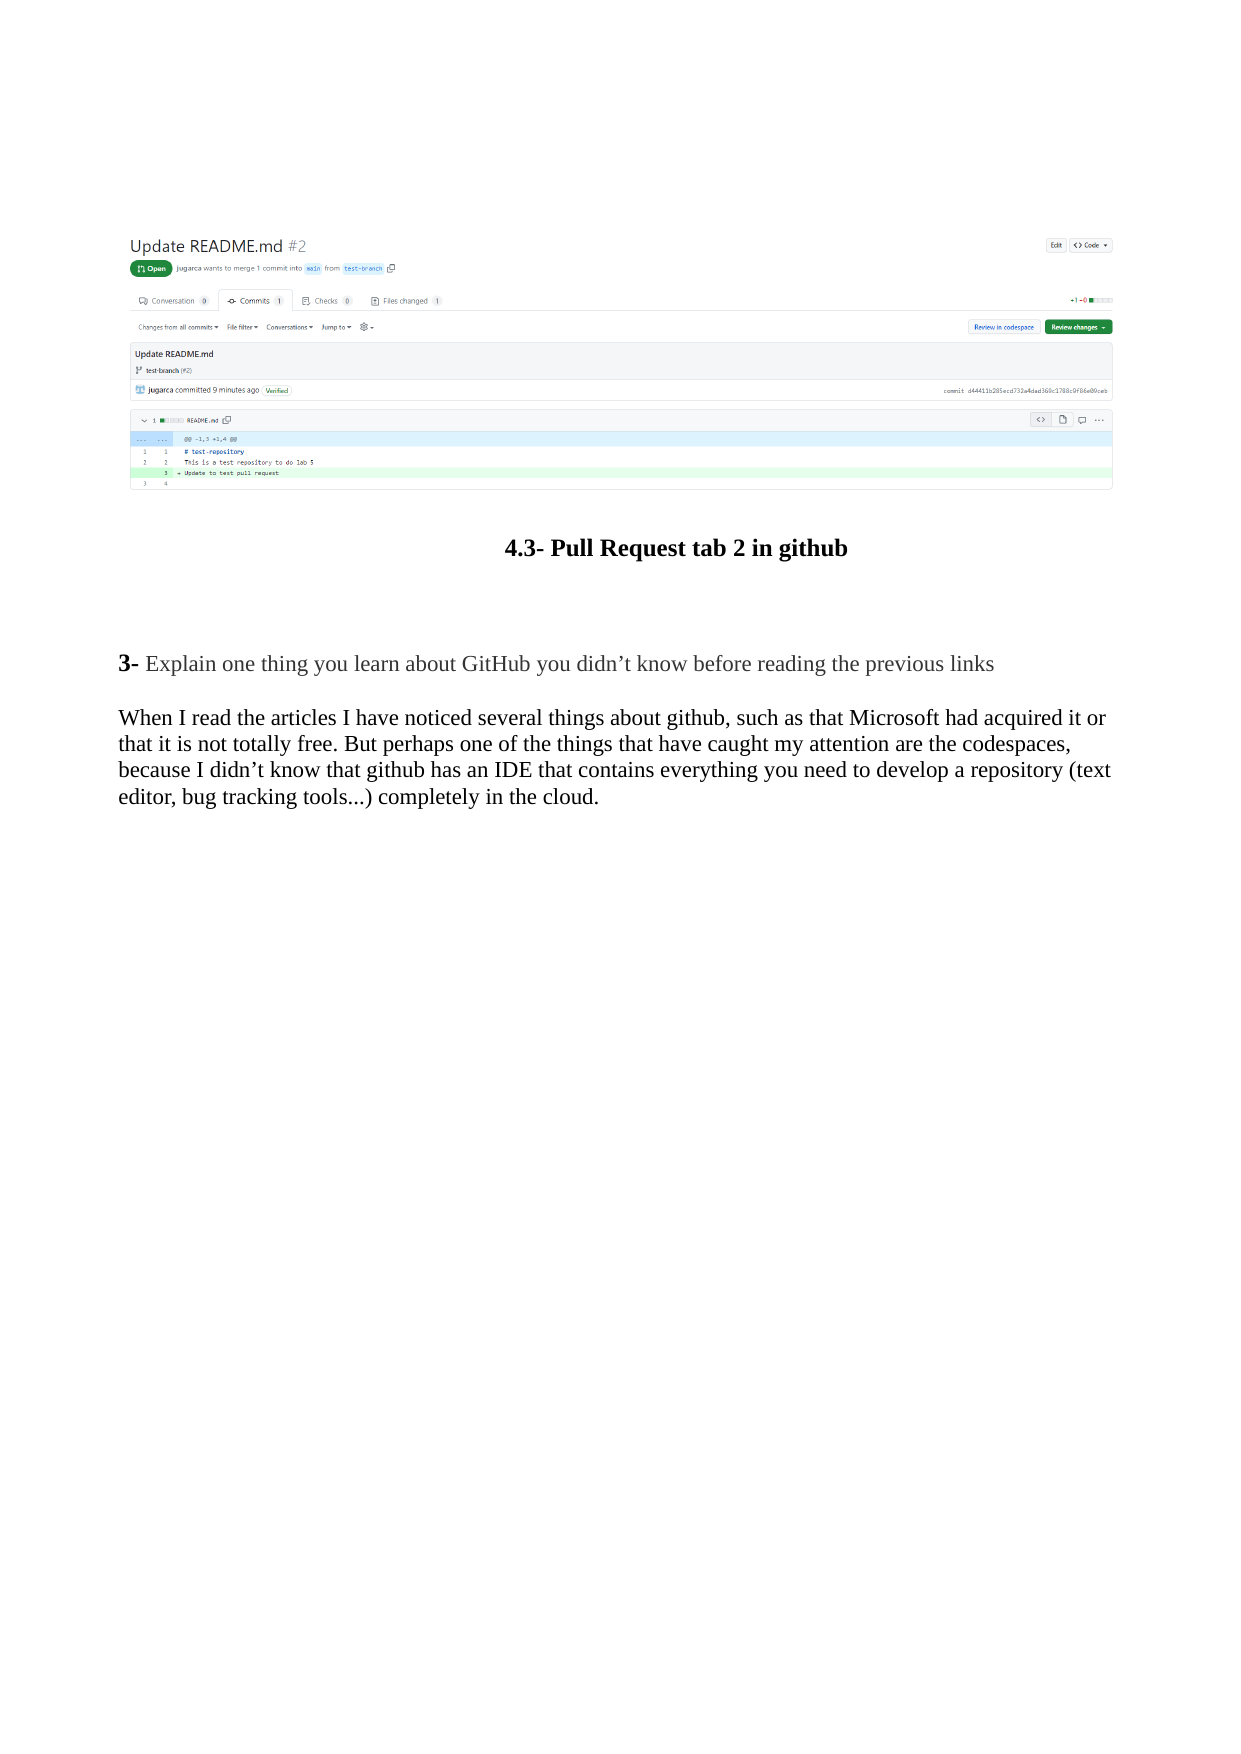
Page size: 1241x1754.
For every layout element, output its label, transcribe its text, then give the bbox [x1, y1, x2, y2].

list 4.3- Pull Request tab 2 in github [193, 533, 1122, 562]
text When I read the articles I have noticed several things about github, such as that Microsoft had acquired it or that it is not totally free. But perhaps one of the things that have caught my attention are the codespaces, because I didn’t know that github has an IDE that contains everything you need to develop a repository (text editor, bug tracking tools...) completely in the cloud. [118, 704, 1122, 809]
picture [124, 229, 1129, 505]
text 3- Explain one thing you learn about GitHub you didn’t know before reading the previous links [118, 648, 1122, 677]
